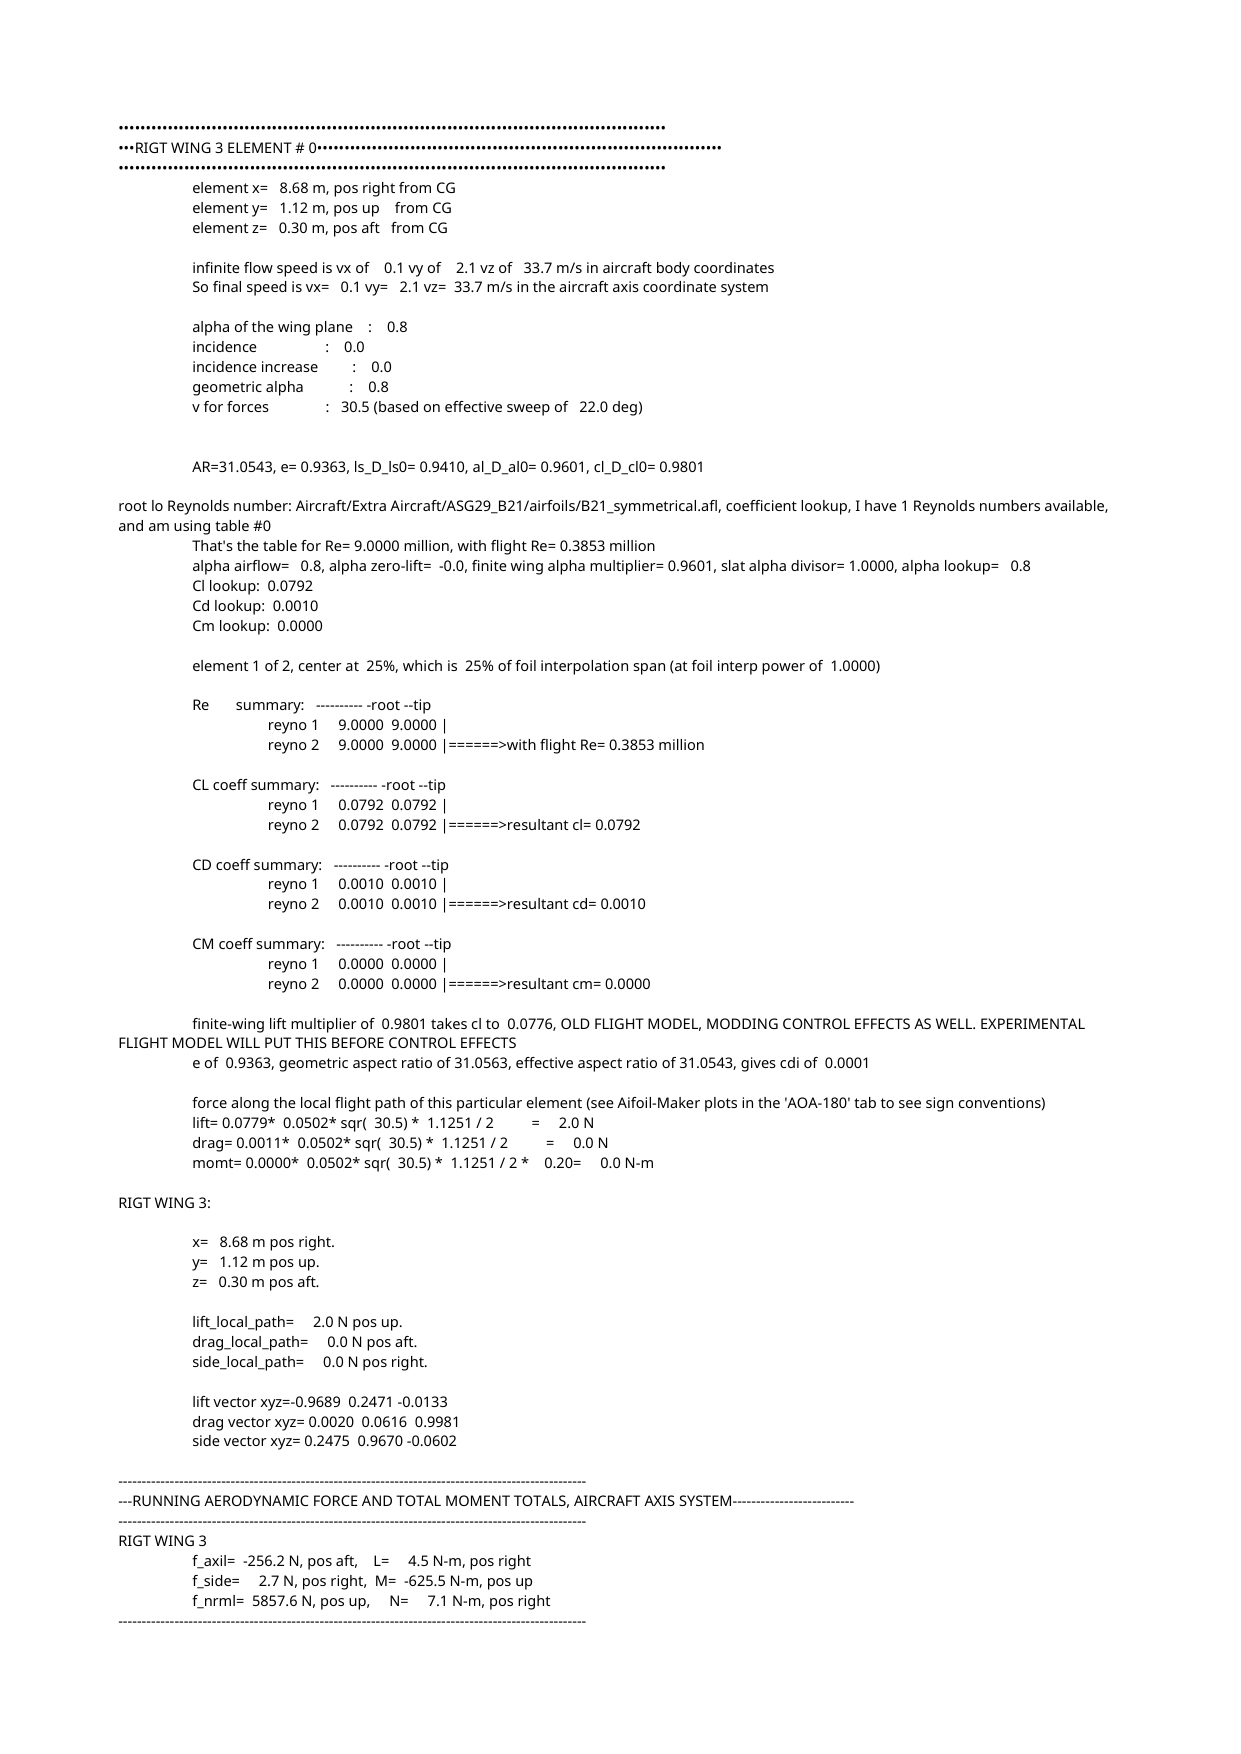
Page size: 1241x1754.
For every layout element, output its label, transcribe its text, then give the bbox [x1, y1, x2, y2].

text ---RUNNING AERODYNAMIC FORCE AND TOTAL MOMENT TOTALS, AIRCRAFT AXIS SYSTEM-------------------------- [118, 1491, 1122, 1511]
text v for forces : 30.5 (based on effective sweep of 22.0 deg) [118, 397, 1122, 417]
text element z= 0.30 m, pos aft from CG [118, 218, 1122, 237]
text Cd lookup: 0.0010 [118, 596, 1122, 616]
text So final speed is vx= 0.1 vy= 2.1 vz= 33.7 m/s in the aircraft axis coordinate system [118, 277, 1122, 297]
text Cl lookup: 0.0792 [118, 576, 1122, 596]
text lift= 0.0779* 0.0502* sqr( 30.5) * 1.1251 / 2 = 2.0 N [118, 1113, 1122, 1133]
text ---------------------------------------------------------------------------------------------------- [118, 1610, 1122, 1630]
text alpha airflow= 0.8, alpha zero-lift= -0.0, finite wing alpha multiplier= 0.9601, slat alpha divisor= 1.0000, alpha lookup= 0.8 [118, 556, 1122, 576]
text finite-wing lift multiplier of 0.9801 takes cl to 0.0776, OLD FLIGHT MODEL, MODDING CONTROL EFFECTS AS WELL. EXPERIMENTAL FLIGHT MODEL WILL PUT THIS BEFORE CONTROL EFFECTS [118, 1013, 1122, 1053]
text y= 1.12 m pos up. [118, 1252, 1122, 1272]
text element y= 1.12 m, pos up from CG [118, 198, 1122, 218]
text RIGT WING 3: [118, 1192, 1122, 1212]
text reyno 1 0.0000 0.0000 | [118, 954, 1122, 974]
text f_axil= -256.2 N, pos aft, L= 4.5 N-m, pos right [118, 1551, 1122, 1571]
text CD coeff summary: ---------- -root --tip [118, 854, 1122, 874]
text ---------------------------------------------------------------------------------------------------- [118, 1471, 1122, 1491]
text ---------------------------------------------------------------------------------------------------- [118, 1511, 1122, 1531]
text reyno 2 0.0010 0.0010 |======>resultant cd= 0.0010 [118, 894, 1122, 914]
text element x= 8.68 m, pos right from CG [118, 178, 1122, 198]
text infinite flow speed is vx of 0.1 vy of 2.1 vz of 33.7 m/s in aircraft body coordinates [118, 257, 1122, 277]
text alpha of the wing plane : 0.8 [118, 317, 1122, 337]
text •••••••••••••••••••••••••••••••••••••••••••••••••••••••••••••••••••••••••••••••••••••••••••••••••••• [118, 158, 1122, 178]
text CL coeff summary: ---------- -root --tip [118, 775, 1122, 794]
text Re summary: ---------- -root --tip [118, 695, 1122, 715]
text Cm lookup: 0.0000 [118, 616, 1122, 635]
text x= 8.68 m pos right. [118, 1232, 1122, 1252]
text lift_local_path= 2.0 N pos up. [118, 1312, 1122, 1332]
text reyno 2 0.0000 0.0000 |======>resultant cm= 0.0000 [118, 974, 1122, 993]
text drag_local_path= 0.0 N pos aft. [118, 1332, 1122, 1352]
text geometric alpha : 0.8 [118, 377, 1122, 397]
text f_side= 2.7 N, pos right, M= -625.5 N-m, pos up [118, 1571, 1122, 1590]
text drag= 0.0011* 0.0502* sqr( 30.5) * 1.1251 / 2 = 0.0 N [118, 1133, 1122, 1153]
text e of 0.9363, geometric aspect ratio of 31.0563, effective aspect ratio of 31.0543, gives cdi of 0.0001 [118, 1053, 1122, 1073]
text side_local_path= 0.0 N pos right. [118, 1352, 1122, 1372]
text incidence increase : 0.0 [118, 357, 1122, 377]
text incidence : 0.0 [118, 337, 1122, 357]
text AR=31.0543, e= 0.9363, ls_D_ls0= 0.9410, al_D_al0= 0.9601, cl_D_cl0= 0.9801 [118, 456, 1122, 476]
text momt= 0.0000* 0.0502* sqr( 30.5) * 1.1251 / 2 * 0.20= 0.0 N-m [118, 1153, 1122, 1173]
text z= 0.30 m pos aft. [118, 1272, 1122, 1292]
text f_nrml= 5857.6 N, pos up, N= 7.1 N-m, pos right [118, 1590, 1122, 1610]
text CM coeff summary: ---------- -root --tip [118, 934, 1122, 954]
text root lo Reynolds number: Aircraft/Extra Aircraft/ASG29_B21/airfoils/B21_symmetrical.afl, coefficient lookup, I have 1 Reynolds numbers available, and am using table #0 [118, 496, 1122, 536]
text reyno 1 0.0792 0.0792 | [118, 794, 1122, 814]
text reyno 2 9.0000 9.0000 |======>with flight Re= 0.3853 million [118, 735, 1122, 755]
text drag vector xyz= 0.0020 0.0616 0.9981 [118, 1411, 1122, 1431]
text •••RIGT WING 3 ELEMENT # 0•••••••••••••••••••••••••••••••••••••••••••••••••••••••••••••••••••••••••• [118, 138, 1122, 158]
text That's the table for Re= 9.0000 million, with flight Re= 0.3853 million [118, 536, 1122, 556]
text •••••••••••••••••••••••••••••••••••••••••••••••••••••••••••••••••••••••••••••••••••••••••••••••••••• [118, 118, 1122, 138]
text side vector xyz= 0.2475 0.9670 -0.0602 [118, 1431, 1122, 1451]
text reyno 1 0.0010 0.0010 | [118, 874, 1122, 894]
text reyno 2 0.0792 0.0792 |======>resultant cl= 0.0792 [118, 814, 1122, 834]
text lift vector xyz=-0.9689 0.2471 -0.0133 [118, 1391, 1122, 1411]
text force along the local flight path of this particular element (see Aifoil-Maker plots in the 'AOA-180' tab to see sign conventions) [118, 1093, 1122, 1113]
text element 1 of 2, center at 25%, which is 25% of foil interpolation span (at foil interp power of 1.0000) [118, 655, 1122, 675]
text RIGT WING 3 [118, 1531, 1122, 1551]
text reyno 1 9.0000 9.0000 | [118, 715, 1122, 735]
